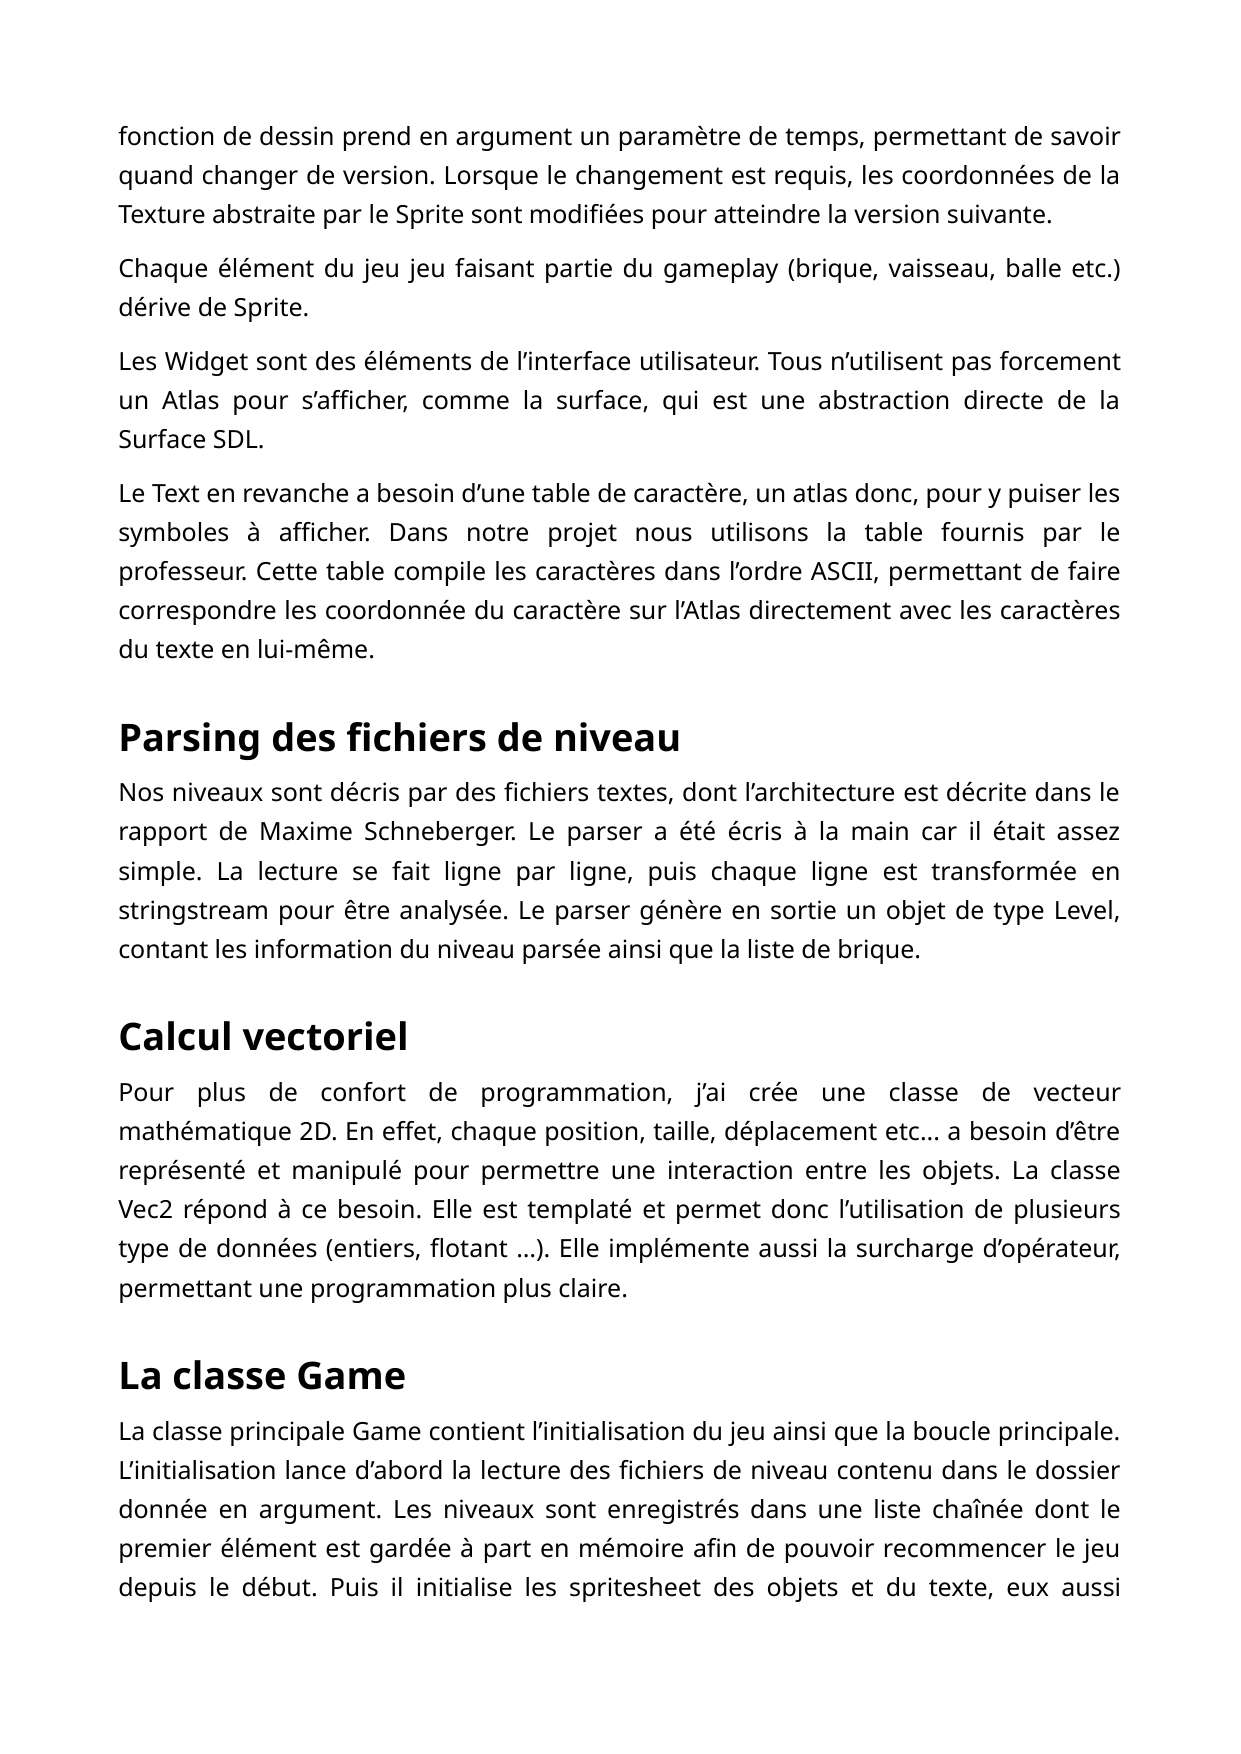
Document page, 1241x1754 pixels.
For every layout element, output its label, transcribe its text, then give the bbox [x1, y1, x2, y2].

subtitle Parsing des fichiers de niveau [118, 711, 1122, 762]
subtitle La classe Game [118, 1349, 1122, 1401]
text Nos niveaux sont décris par des fichiers textes, dont l’architecture est décrite dans le rapport de Maxime Schneberger. Le parser a été écris à la main car il était assez simple. La lecture se fait ligne par ligne, puis chaque ligne est transformée en stringstream pour être analysée. Le parser génère en sortie un objet de type Level, contant les information du niveau parsée ainsi que la liste de brique. [118, 775, 1122, 966]
text La classe principale Game contient l’initialisation du jeu ainsi que la boucle principale. L’initialisation lance d’abord la lecture des fichiers de niveau contenu dans le dossier donnée en argument. Les niveaux sont enregistrés dans une liste chaînée dont le premier élément est gardée à part en mémoire afin de pouvoir recommencer le jeu depuis le début. Puis il initialise les spritesheet des objets et du texte, eux aussi [118, 1413, 1122, 1604]
text Pour plus de confort de programmation, j’ai crée une classe de vecteur mathématique 2D. En effet, chaque position, taille, déplacement etc... a besoin d’être représenté et manipulé pour permettre une interaction entre les objets. La classe Vec2 répond à ce besoin. Elle est templaté et permet donc l’utilisation de plusieurs type de données (entiers, flotant …). Elle implémente aussi la surcharge d’opérateur, permettant une programmation plus claire. [118, 1074, 1122, 1304]
text Chaque élément du jeu jeu faisant partie du gameplay (brique, vaisseau, balle etc.) dérive de Sprite. [118, 250, 1122, 323]
text Les Widget sont des éléments de l’interface utilisateur. Tous n’utilisent pas forcement un Atlas pour s’afficher, comme la surface, qui est une abstraction directe de la Surface SDL. [118, 343, 1122, 456]
subtitle Calcul vectoriel [118, 1010, 1122, 1062]
text Le Text en revanche a besoin d’une table de caractère, un atlas donc, pour y puiser les symboles à afficher. Dans notre projet nous utilisons la table fournis par le professeur. Cette table compile les caractères dans l’ordre ASCII, permettant de faire correspondre les coordonnée du caractère sur l’Atlas directement avec les caractères du texte en lui-même. [118, 475, 1122, 666]
text fonction de dessin prend en argument un paramètre de temps, permettant de savoir quand changer de version. Lorsque le changement est requis, les coordonnées de la Texture abstraite par le Sprite sont modifiées pour atteindre la version suivante. [118, 118, 1122, 231]
